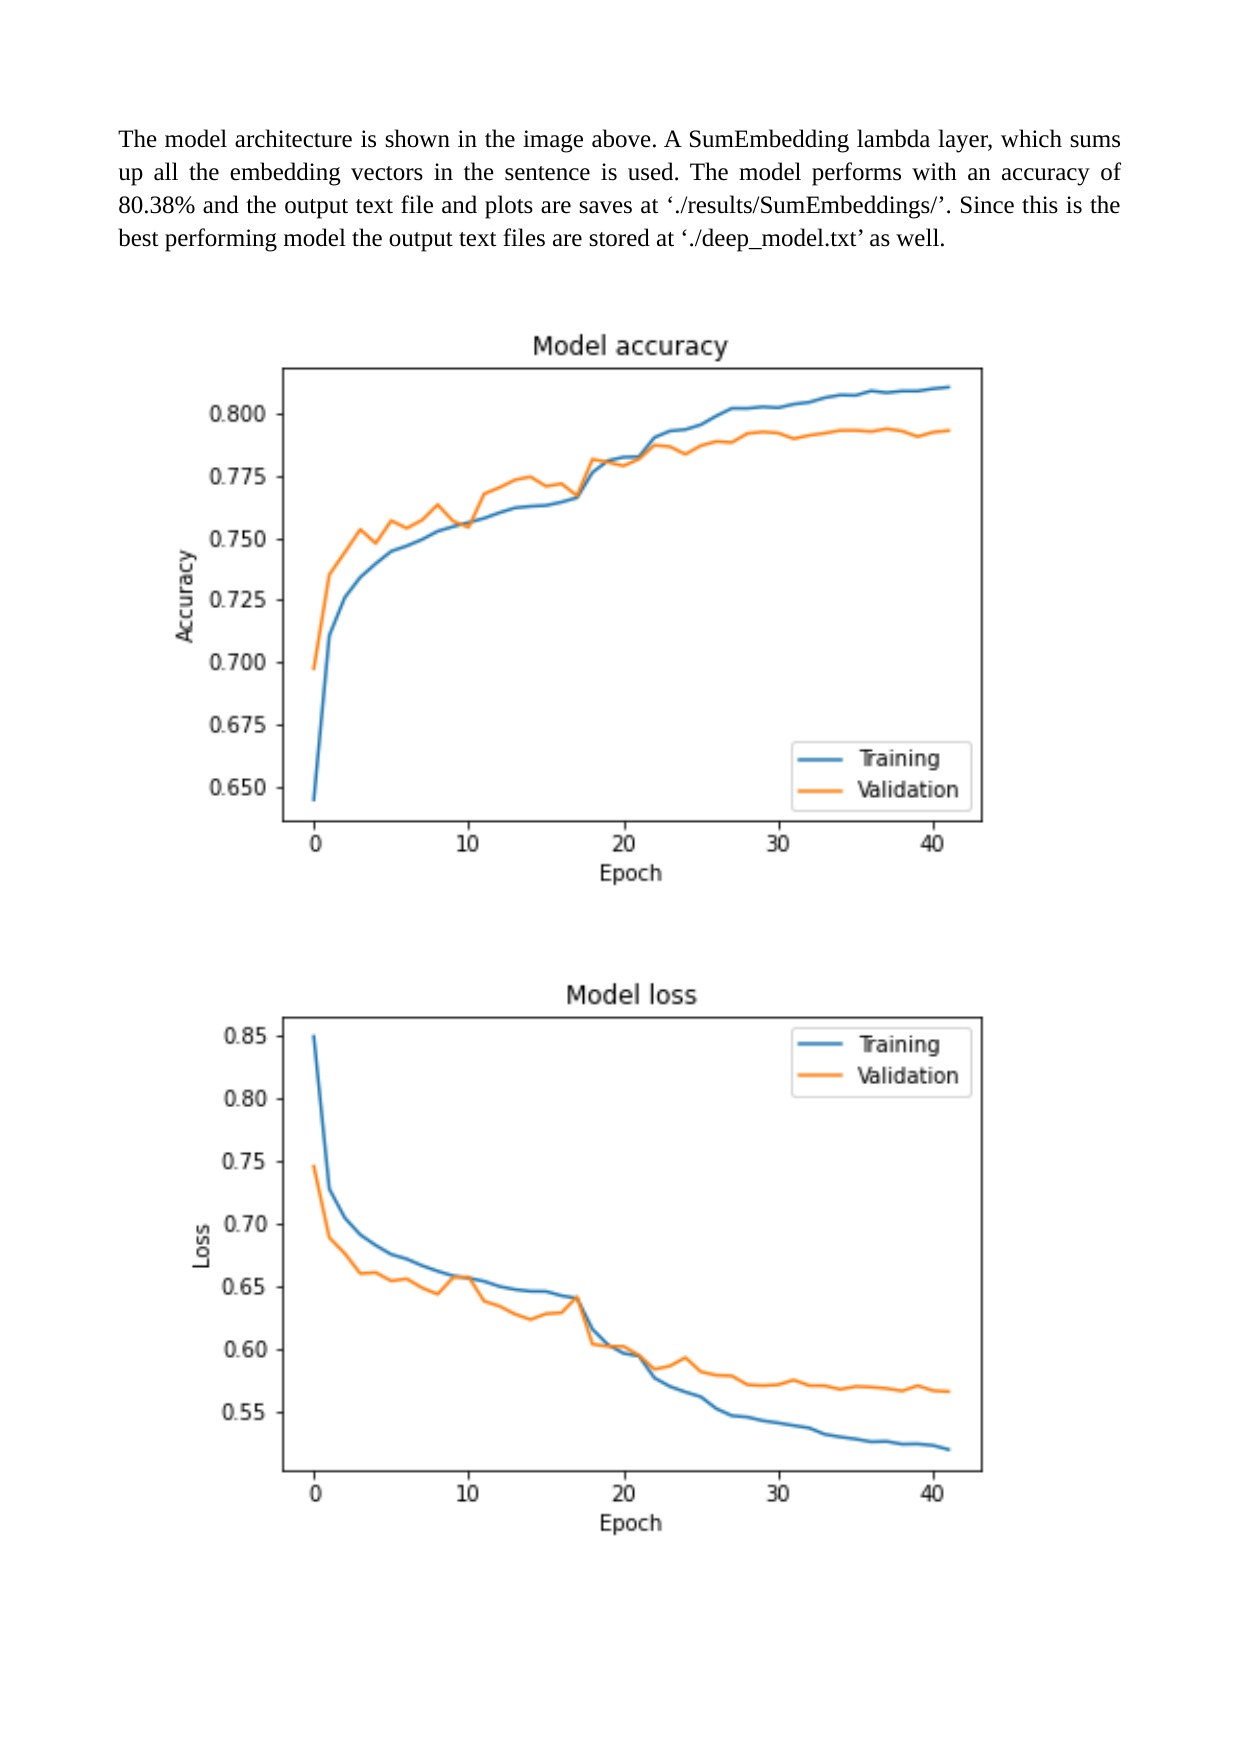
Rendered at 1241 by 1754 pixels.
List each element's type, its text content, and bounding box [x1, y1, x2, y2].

text The model architecture is shown in the image above. A SumEmbedding lambda layer, which sums up all the embedding vectors in the sentence is used. The model performs with an accuracy of 80.38% and the output text file and plots are saves at ‘./results/SumEmbeddings/’. Since this is the best performing model the output text files are stored at ‘./deep_model.txt’ as well. [118, 124, 1122, 252]
